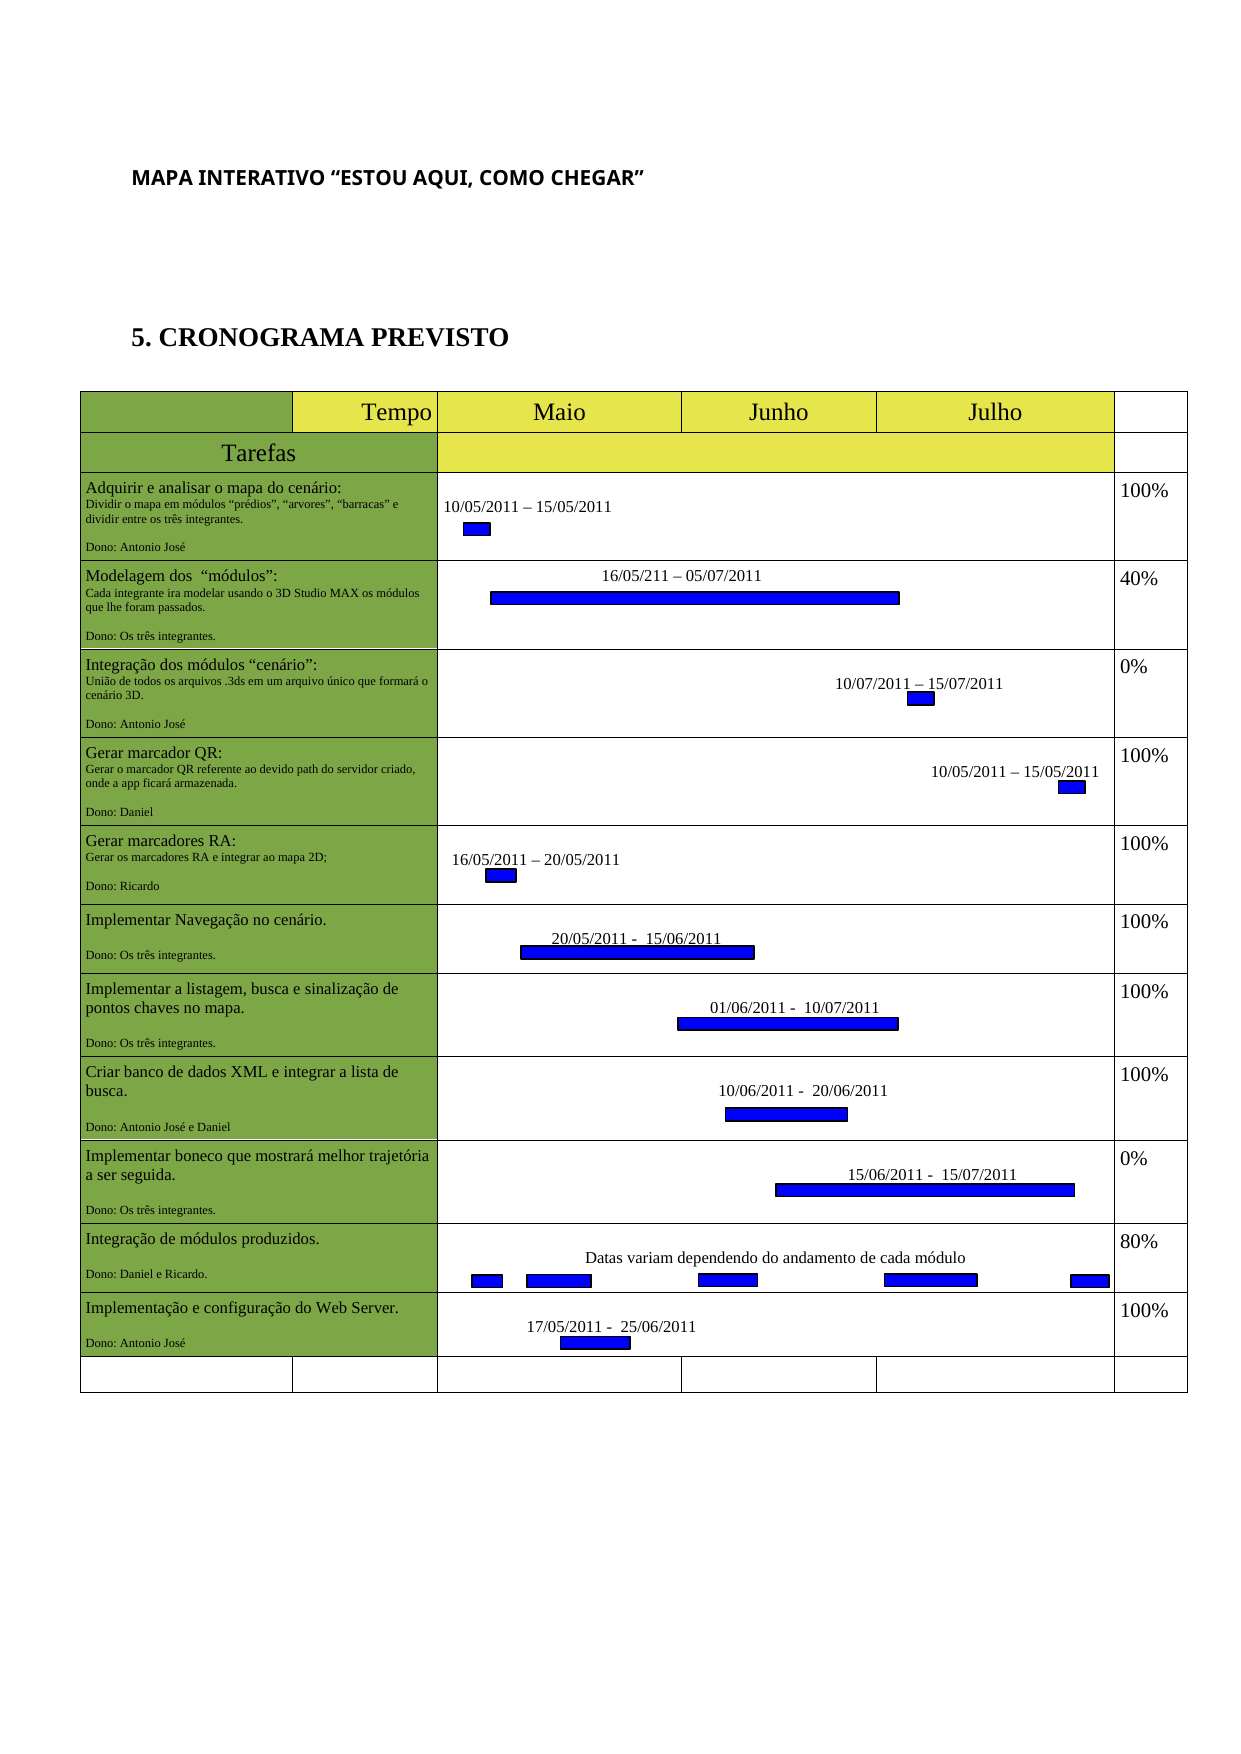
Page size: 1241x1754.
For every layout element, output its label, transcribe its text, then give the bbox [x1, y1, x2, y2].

table_cell [682, 1357, 876, 1392]
table_cell 100% [1115, 738, 1187, 825]
table_cell 100% [1115, 1293, 1187, 1356]
table_cell 01/06/2011 - 10/07/2011 [438, 974, 1114, 1056]
table_cell Implementação e configuração do Web Server. Dono: Antonio José [81, 1293, 437, 1356]
table_cell 100% [1115, 1057, 1187, 1139]
table_header [1115, 392, 1187, 432]
table_header Julho [877, 392, 1114, 432]
table_cell 15/06/2011 - 15/07/2011 [438, 1141, 1114, 1223]
table_cell Implementar Navegação no cenário. Dono: Os três integrantes. [81, 905, 437, 973]
table_cell 10/07/2011 – 15/07/2011 [438, 650, 1114, 737]
table_cell 17/05/2011 - 25/06/2011 [438, 1293, 1114, 1356]
table_cell 0% [1115, 1141, 1187, 1223]
table_cell 10/05/2011 – 15/05/2011 [438, 473, 1114, 560]
table_cell 100% [1115, 905, 1187, 973]
table_cell [293, 1357, 437, 1392]
table_header Tempo [293, 392, 437, 432]
table_cell [1115, 433, 1187, 472]
table_cell Gerar marcadores RA: Gerar os marcadores RA e integrar ao mapa 2D; Dono: Ricardo [81, 826, 437, 904]
table_header Maio [438, 392, 681, 432]
table_cell Gerar marcador QR: Gerar o marcador QR referente ao devido path do servidor criado, onde a app ficará armazenada. Dono: Daniel [81, 738, 437, 825]
table_cell [438, 433, 1114, 472]
table_header [81, 392, 292, 432]
table_cell 100% [1115, 826, 1187, 904]
table_cell 10/06/2011 - 20/06/2011 [438, 1057, 1114, 1139]
table_cell 40% [1115, 561, 1187, 648]
table_cell 80% [1115, 1224, 1187, 1292]
table_cell [81, 1357, 292, 1392]
table_cell Datas variam dependendo do andamento de cada módulo [438, 1224, 1114, 1292]
table_cell Adquirir e analisar o mapa do cenário: Dividir o mapa em módulos “prédios”, “arvores”, “barracas” e dividir entre os três integrantes. Dono: Antonio José [81, 473, 437, 560]
table_cell Integração de módulos produzidos. Dono: Daniel e Ricardo. [81, 1224, 437, 1292]
table_cell [877, 1357, 1114, 1392]
table_cell Criar banco de dados XML e integrar a lista de busca. Dono: Antonio José e Daniel [81, 1057, 437, 1139]
table_header Junho [682, 392, 876, 432]
text 5. CRONOGRAMA PREVISTO [131, 321, 1144, 352]
table_cell 16/05/211 – 05/07/2011 [438, 561, 1114, 648]
table_cell Modelagem dos “módulos”: Cada integrante ira modelar usando o 3D Studio MAX os módulos que lhe foram passados. Dono: Os três integrantes. [81, 561, 437, 648]
table_cell Implementar boneco que mostrará melhor trajetória a ser seguida. Dono: Os três integrantes. [81, 1141, 437, 1223]
table_cell Integração dos módulos “cenário”: União de todos os arquivos .3ds em um arquivo único que formará o cenário 3D. Dono: Antonio José [81, 650, 437, 737]
table_cell Implementar a listagem, busca e sinalização de pontos chaves no mapa. Dono: Os três integrantes. [81, 974, 437, 1056]
table_cell 0% [1115, 650, 1187, 737]
table_cell Tarefas [81, 433, 437, 472]
table_cell [1115, 1357, 1187, 1392]
table_cell [438, 1357, 681, 1392]
table_cell 20/05/2011 - 15/06/2011 [438, 905, 1114, 973]
table_cell 100% [1115, 473, 1187, 560]
table_cell 10/05/2011 – 15/05/2011 [438, 738, 1114, 825]
table_cell 16/05/2011 – 20/05/2011 [438, 826, 1114, 904]
table_cell 100% [1115, 974, 1187, 1056]
